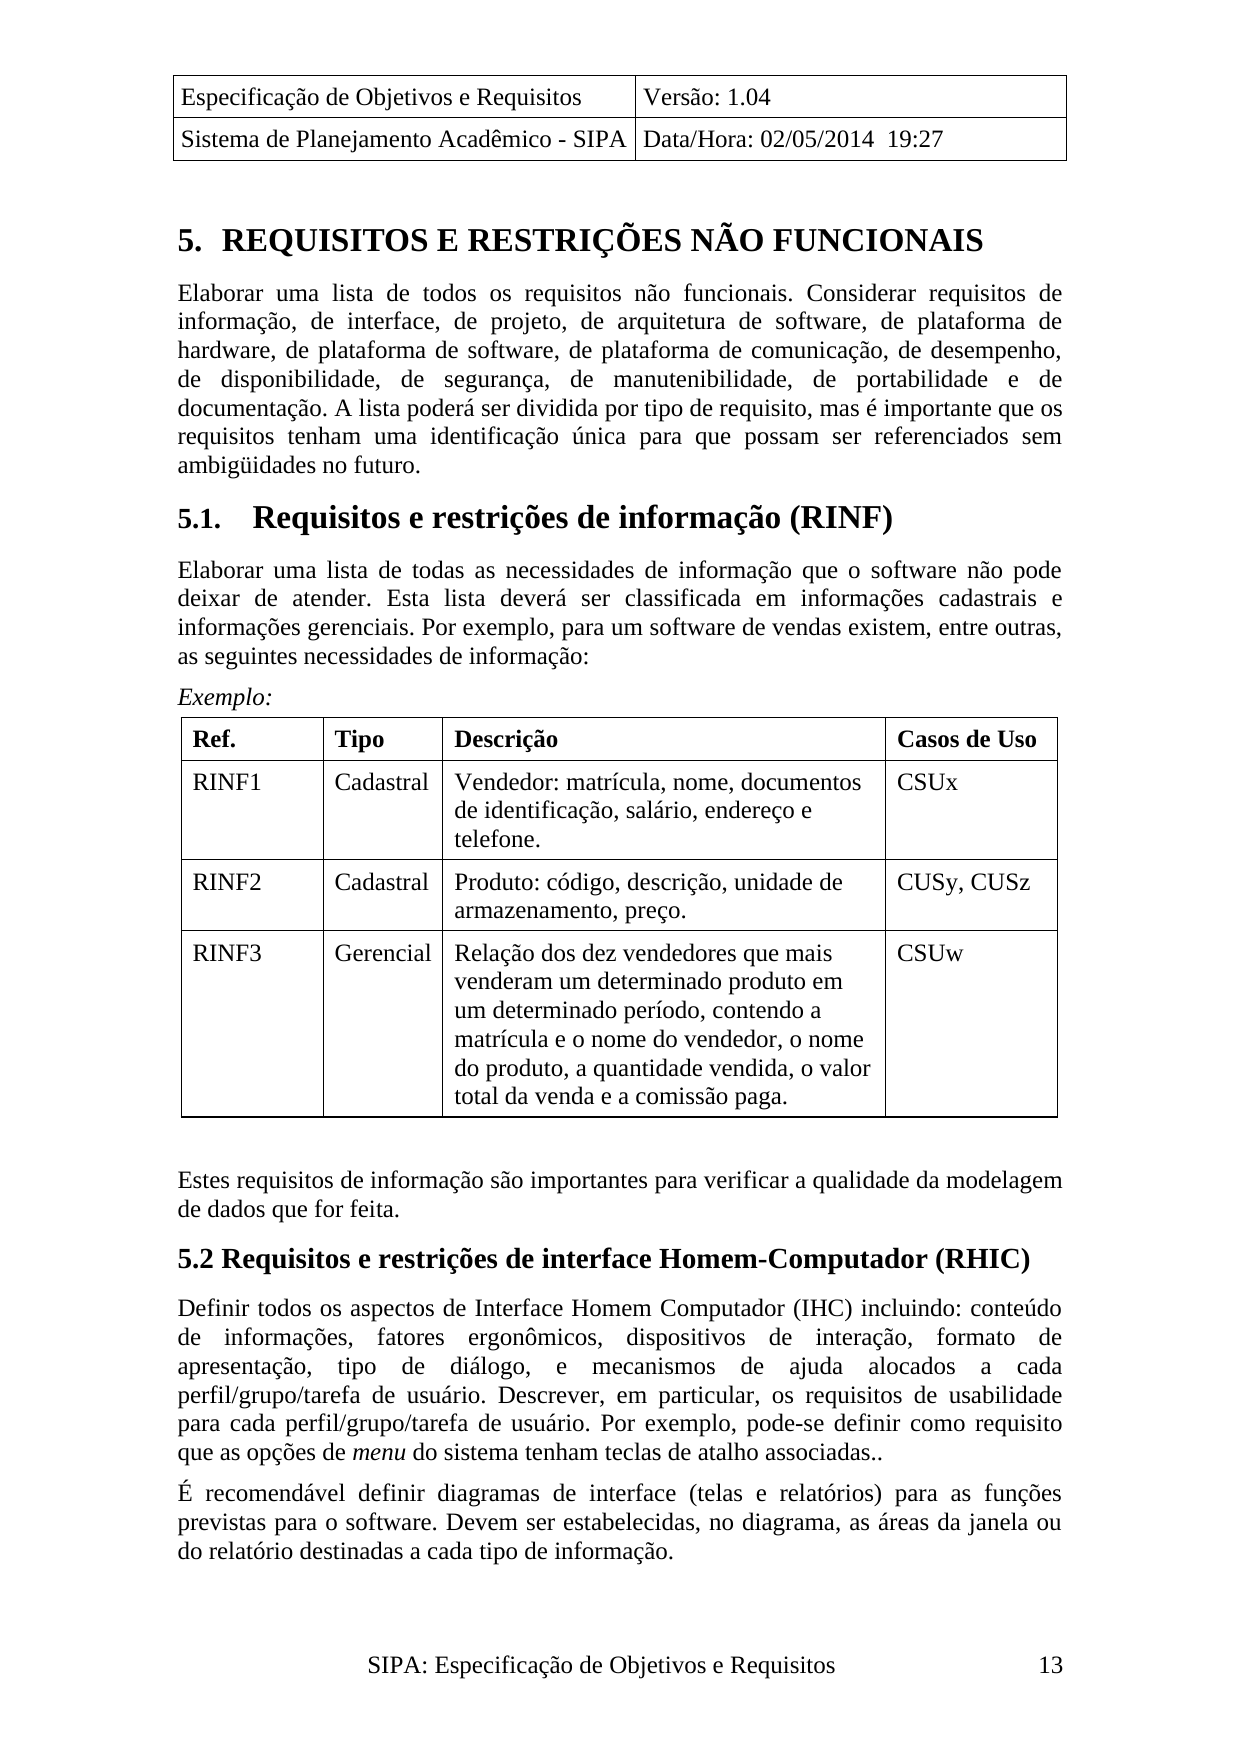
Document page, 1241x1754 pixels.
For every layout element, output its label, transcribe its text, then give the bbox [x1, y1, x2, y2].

text Elaborar uma lista de todas as necessidades de informação que o software não pode deixar de atender. Esta lista deverá ser classificada em informações cadastrais e informações gerenciais. Por exemplo, para um software de vendas existem, entre outras, as seguintes necessidades de informação: [177, 555, 1063, 670]
text Definir todos os aspectos de Interface Homem Computador (IHC) incluindo: conteúdo de informações, fatores ergonômicos, dispositivos de interação, formato de apresentação, tipo de diálogo, e mecanismos de ajuda alocados a cada perfil/grupo/tarefa de usuário. Descrever, em particular, os requisitos de usabilidade para cada perfil/grupo/tarefa de usuário. Por exemplo, pode-se definir como requisito que as opções de menu do sistema tenham teclas de atalho associadas.. [177, 1293, 1063, 1466]
table_cell CSUw [886, 931, 1057, 1116]
table_cell RINF3 [182, 931, 323, 1116]
subtitle 5.2 Requisitos e restrições de interface Homem-Computador (RHIC) [177, 1241, 1063, 1275]
table_cell Cadastral [324, 761, 442, 859]
table_cell Cadastral [324, 860, 442, 930]
text É recomendável definir diagramas de interface (telas e relatórios) para as funções previstas para o software. Devem ser estabelecidas, no diagrama, as áreas da janela ou do relatório destinadas a cada tipo de informação. [177, 1478, 1063, 1565]
table_header Ref. [182, 718, 323, 759]
table_cell Gerencial [324, 931, 442, 1116]
text Exemplo: [177, 682, 1063, 711]
table_cell Relação dos dez vendedores que mais venderam um determinado produto em um determinado período, contendo a matrícula e o nome do vendedor, o nome do produto, a quantidade vendida, o valor total da venda e a comissão paga. [443, 931, 885, 1116]
table_cell Produto: código, descrição, unidade de armazenamento, preço. [443, 860, 885, 930]
table_cell CSUx [886, 761, 1057, 859]
table_cell RINF2 [182, 860, 323, 930]
subtitle REQUISITOS E RESTRIÇÕES NÃO FUNCIONAIS [177, 221, 1063, 259]
table_header Casos de Uso [886, 718, 1057, 759]
subtitle Requisitos e restrições de informação (RINF) [177, 498, 1063, 536]
text Estes requisitos de informação são importantes para verificar a qualidade da modelagem de dados que for feita. [177, 1165, 1063, 1222]
table_header Tipo [324, 718, 442, 759]
table_cell CUSy, CUSz [886, 860, 1057, 930]
table_cell Vendedor: matrícula, nome, documentos de identificação, salário, endereço e telefone. [443, 761, 885, 859]
table_cell RINF1 [182, 761, 323, 859]
text Elaborar uma lista de todos os requisitos não funcionais. Considerar requisitos de informação, de interface, de projeto, de arquitetura de software, de plataforma de hardware, de plataforma de software, de plataforma de comunicação, de desempenho, de disponibilidade, de segurança, de manutenibilidade, de portabilidade e de documentação. A lista poderá ser dividida por tipo de requisito, mas é importante que os requisitos tenham uma identificação única para que possam ser referenciados sem ambigüidades no futuro. [177, 278, 1063, 479]
table_header Descrição [443, 718, 885, 759]
